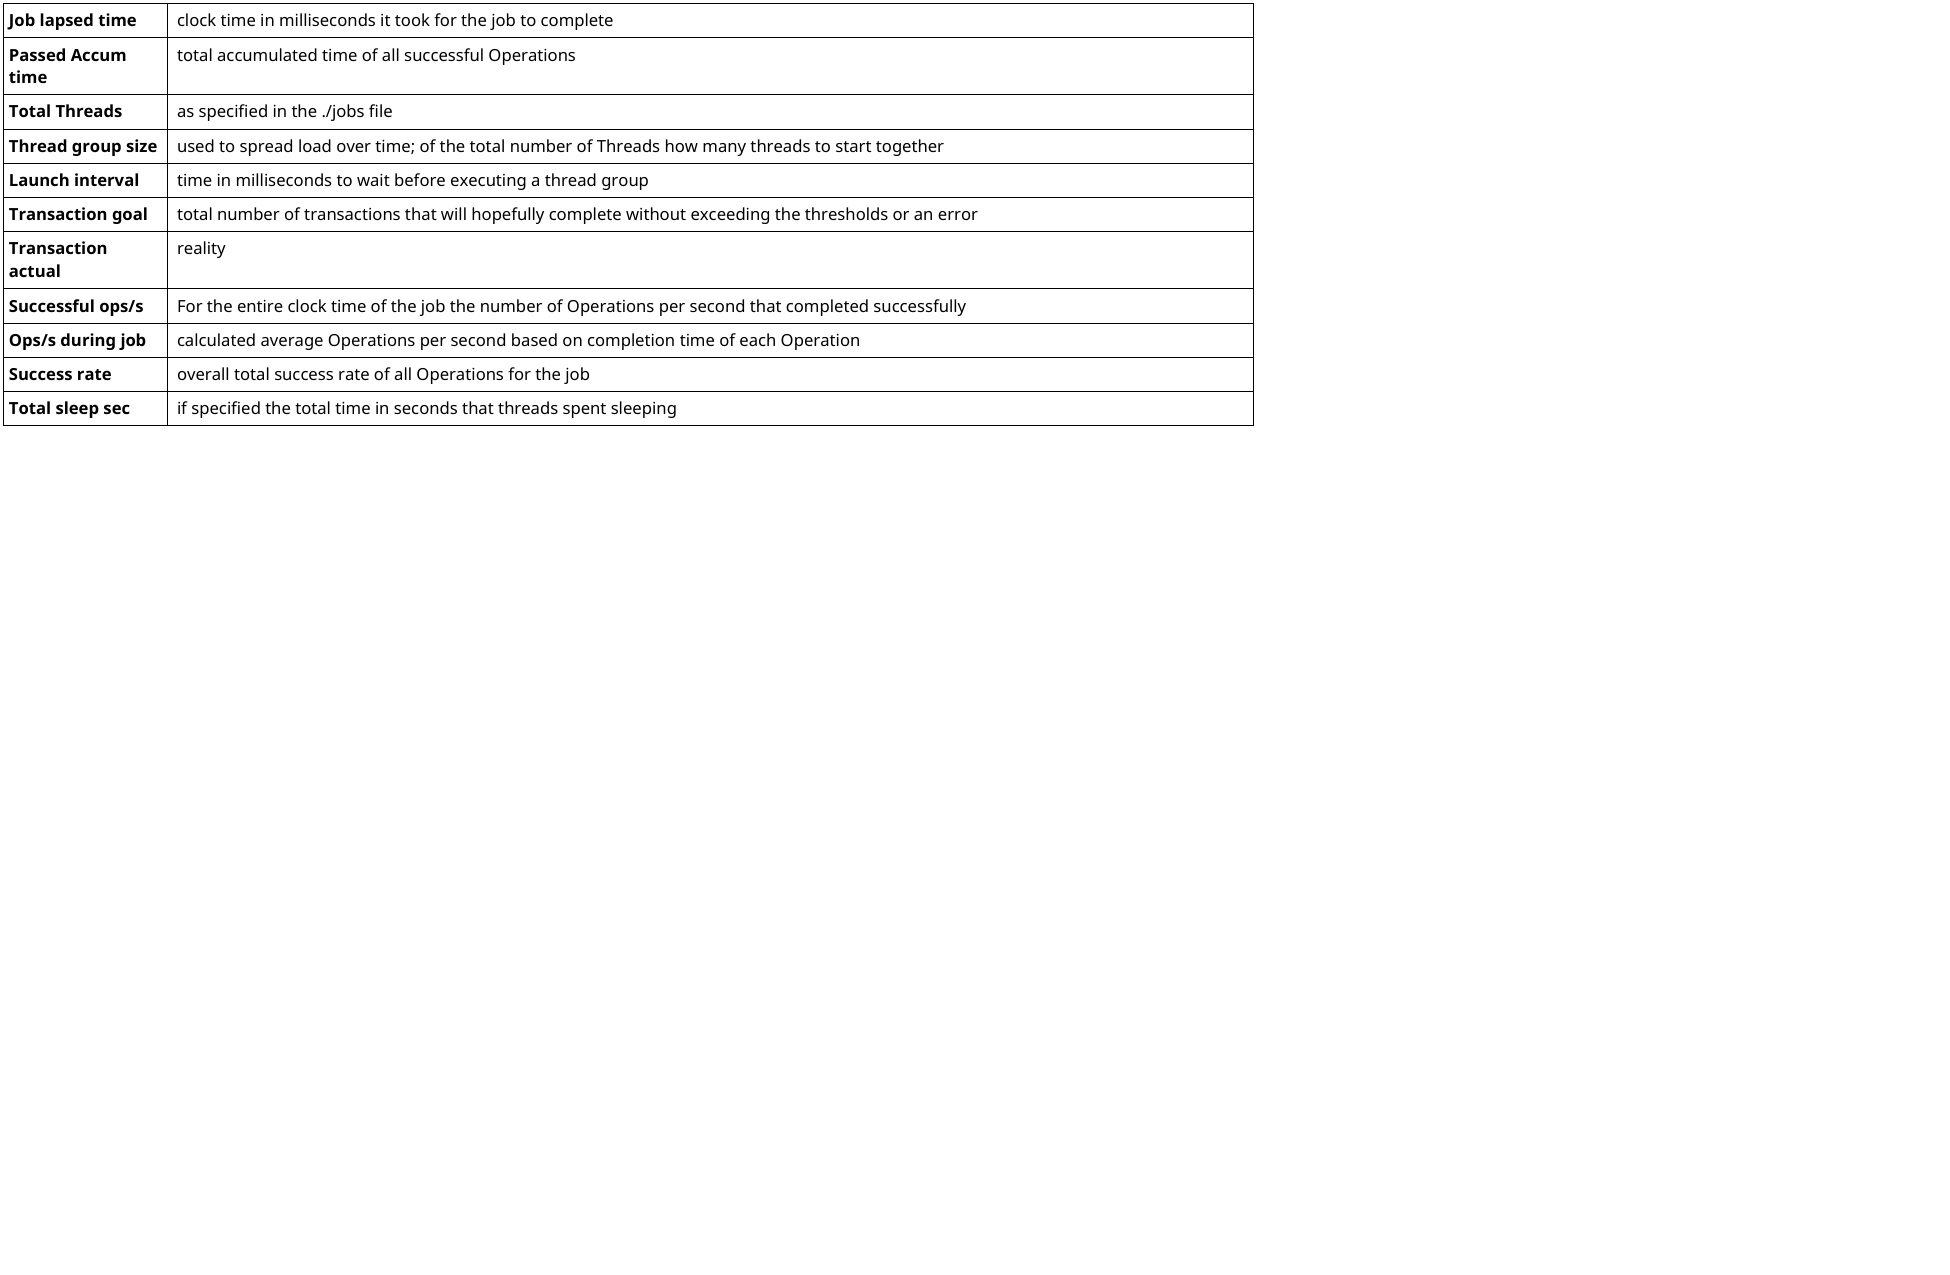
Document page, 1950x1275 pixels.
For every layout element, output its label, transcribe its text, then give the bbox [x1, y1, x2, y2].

table_header Job lapsed time [4, 4, 167, 37]
table_cell if specified the total time in seconds that threads spent sleeping [168, 392, 1253, 425]
table_cell Successful ops/s [4, 289, 167, 323]
table_cell used to spread load over time; of the total number of Threads how many threads to start together [168, 130, 1253, 163]
table_cell Total sleep sec [4, 392, 167, 425]
table_cell total number of transactions that will hopefully complete without exceeding the thresholds or an error [168, 198, 1253, 231]
table_cell time in milliseconds to wait before executing a thread group [168, 164, 1253, 197]
table_cell Ops/s during job [4, 324, 167, 357]
table_cell Launch interval [4, 164, 167, 197]
table_cell calculated average Operations per second based on completion time of each Operation [168, 324, 1253, 357]
table_cell total accumulated time of all successful Operations [168, 38, 1253, 94]
table_cell Thread group size [4, 130, 167, 163]
table_cell Success rate [4, 358, 167, 391]
table_cell overall total success rate of all Operations for the job [168, 358, 1253, 391]
table_cell Transaction actual [4, 232, 167, 288]
table_cell Passed Accum time [4, 38, 167, 94]
table_header clock time in milliseconds it took for the job to complete [168, 4, 1253, 37]
table_cell For the entire clock time of the job the number of Operations per second that completed successfully [168, 289, 1253, 323]
table_cell Total Threads [4, 95, 167, 128]
table_cell reality [168, 232, 1253, 288]
table_cell as specified in the ./jobs file [168, 95, 1253, 128]
table_cell Transaction goal [4, 198, 167, 231]
